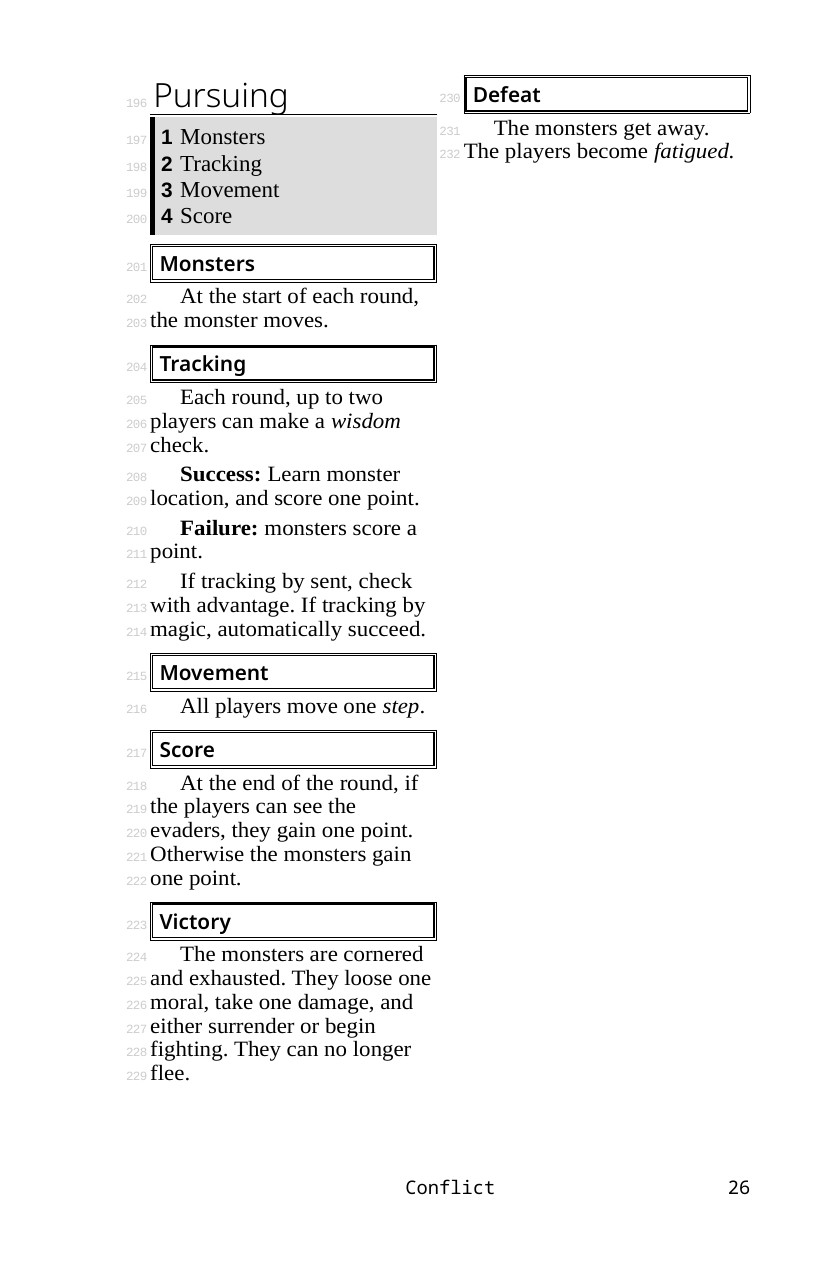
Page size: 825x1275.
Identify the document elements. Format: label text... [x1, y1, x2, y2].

list Monsters [155, 117, 437, 150]
subtitle Defeat [467, 78, 747, 110]
list Movement [155, 176, 437, 202]
subtitle pursuing [150, 75, 437, 114]
list Score [155, 202, 437, 235]
subtitle Victory [153, 905, 433, 937]
text All players move one step. [150, 694, 437, 718]
list Tracking [155, 150, 437, 176]
text The monsters are cornered and exhausted. They loose one moral, take one damage, and either surrender or begin fighting. They can no longer flee. [150, 943, 437, 1085]
text At the end of the round, if the players can see the evaders, they gain one point. Otherwise the monsters gain one point. [150, 771, 437, 890]
text Failure: monsters score a point. [150, 516, 437, 564]
text Each round, up to two players can make a wisdom check. [150, 386, 437, 457]
subtitle Tracking [153, 348, 433, 379]
text Success: Learn monster location, and score one point. [150, 463, 437, 510]
text The monsters get away. The players become fatigued. [463, 116, 750, 164]
text At the start of each round, the monster moves. [150, 285, 437, 332]
text If tracking by sent, check with advantage. If tracking by magic, automatically succeed. [150, 570, 437, 641]
